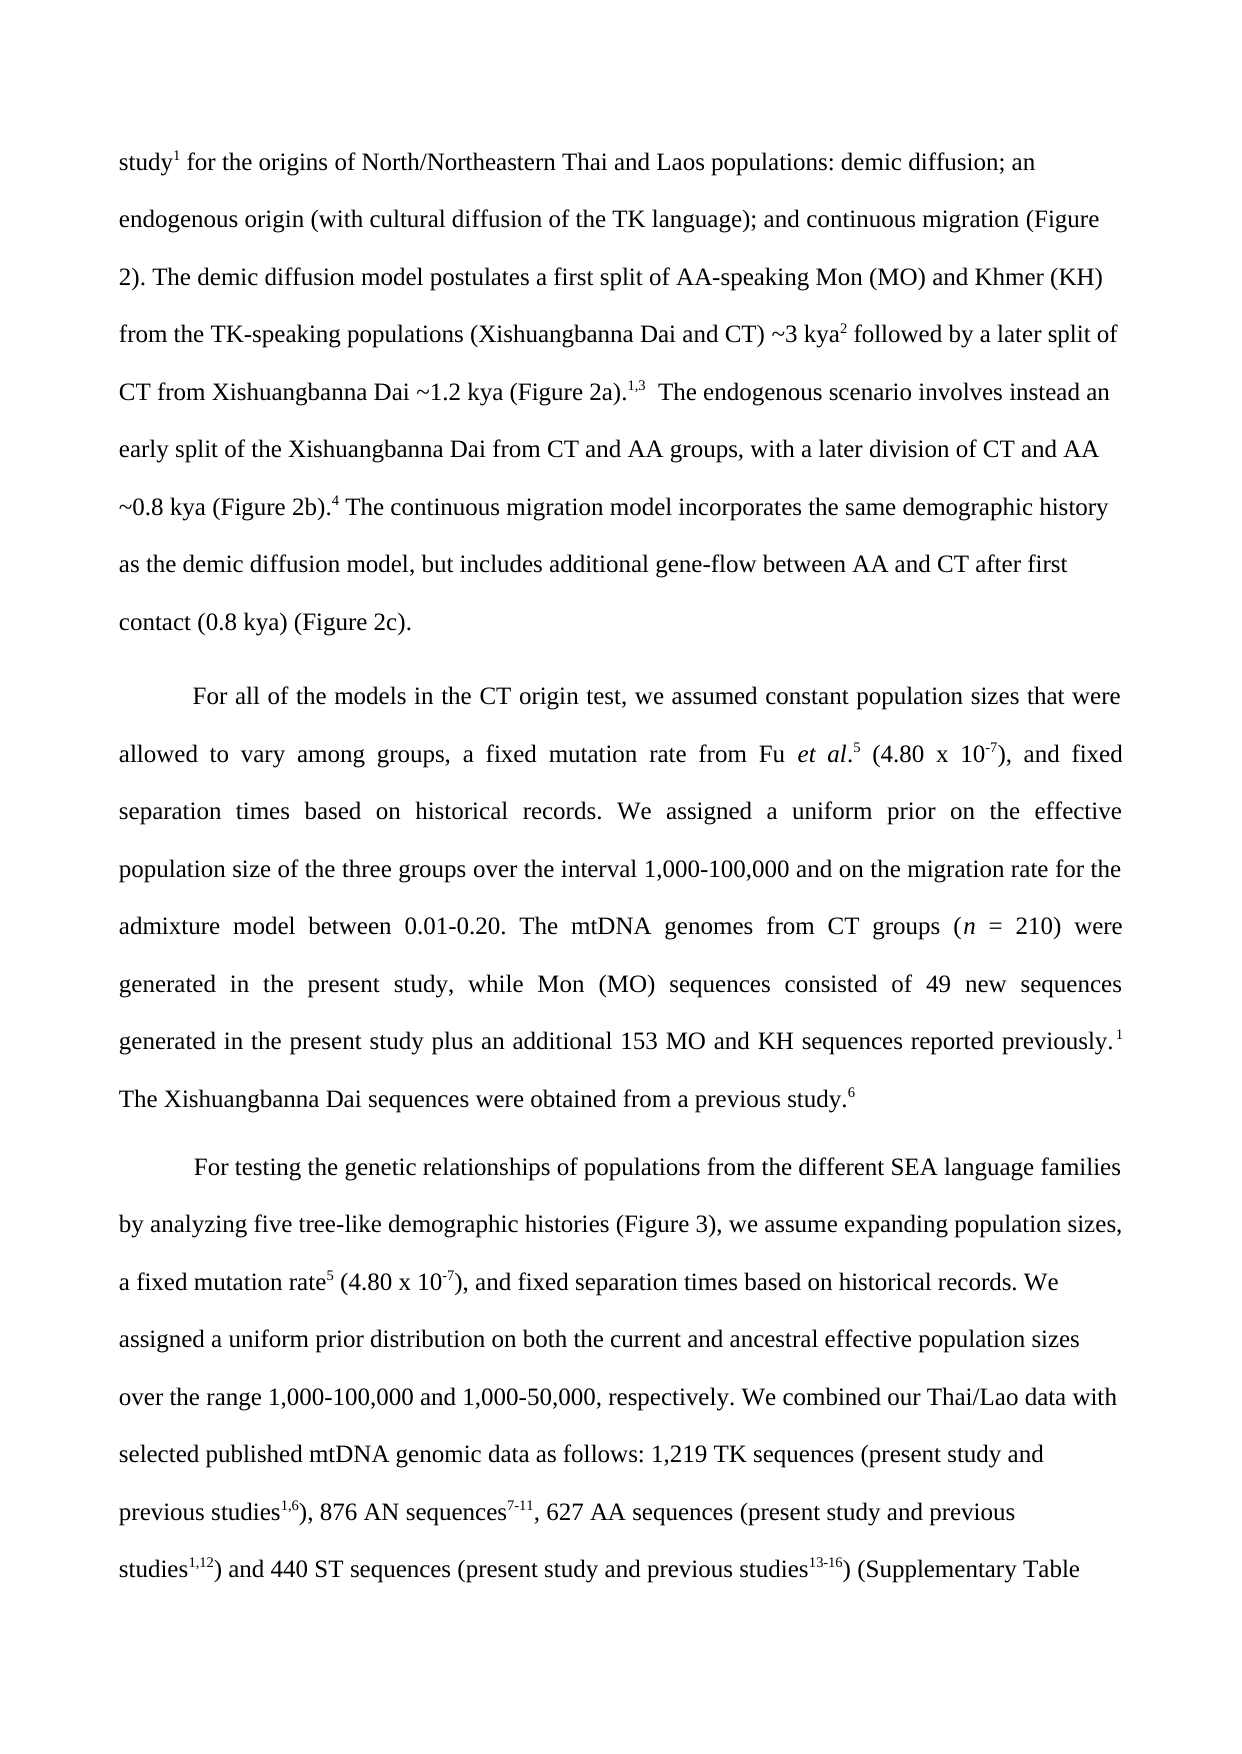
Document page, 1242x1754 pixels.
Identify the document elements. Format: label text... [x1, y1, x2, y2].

text study1 for the origins of North/Northeastern Thai and Laos populations: demic diffusion; an endogenous origin (with cultural diffusion of the TK language); and continuous migration (Figure 2). The demic diffusion model postulates a first split of AA-speaking Mon (MO) and Khmer (KH) from the TK-speaking populations (Xishuangbanna Dai and CT) ~3 kya2 followed by a later split of CT from Xishuangbanna Dai ~1.2 kya (Figure 2a).1,3 The endogenous scenario involves instead an early split of the Xishuangbanna Dai from CT and AA groups, with a later division of CT and AA ~0.8 kya (Figure 2b).4 The continuous migration model incorporates the same demographic history as the demic diffusion model, but includes additional gene-flow between AA and CT after first contact (0.8 kya) (Figure 2c). [119, 147, 1123, 636]
text For testing the genetic relationships of populations from the different SEA language families by analyzing five tree-like demographic histories (Figure 3), we assume expanding population sizes, a fixed mutation rate5 (4.80 x 10-7), and fixed separation times based on historical records. We assigned a uniform prior distribution on both the current and ancestral effective population sizes over the range 1,000-100,000 and 1,000-50,000, respectively. We combined our Thai/Lao data with selected published mtDNA genomic data as follows: 1,219 TK sequences (present study and previous studies1,6), 876 AN sequences7-11, 627 AA sequences (present study and previous studies1,12) and 440 ST sequences (present study and previous studies13-16) (Supplementary Table [119, 1152, 1123, 1583]
text For all of the models in the CT origin test, we assumed constant population sizes that were allowed to vary among groups, a fixed mutation rate from Fu et al.5 (4.80 x 10-7), and fixed separation times based on historical records. We assigned a uniform prior on the effective population size of the three groups over the interval 1,000-100,000 and on the migration rate for the admixture model between 0.01-0.20. The mtDNA genomes from CT groups (n = 210) were generated in the present study, while Mon (MO) sequences consisted of 49 new sequences generated in the present study plus an additional 153 MO and KH sequences reported previously.1 The Xishuangbanna Dai sequences were obtained from a previous study.6 [119, 681, 1123, 1112]
